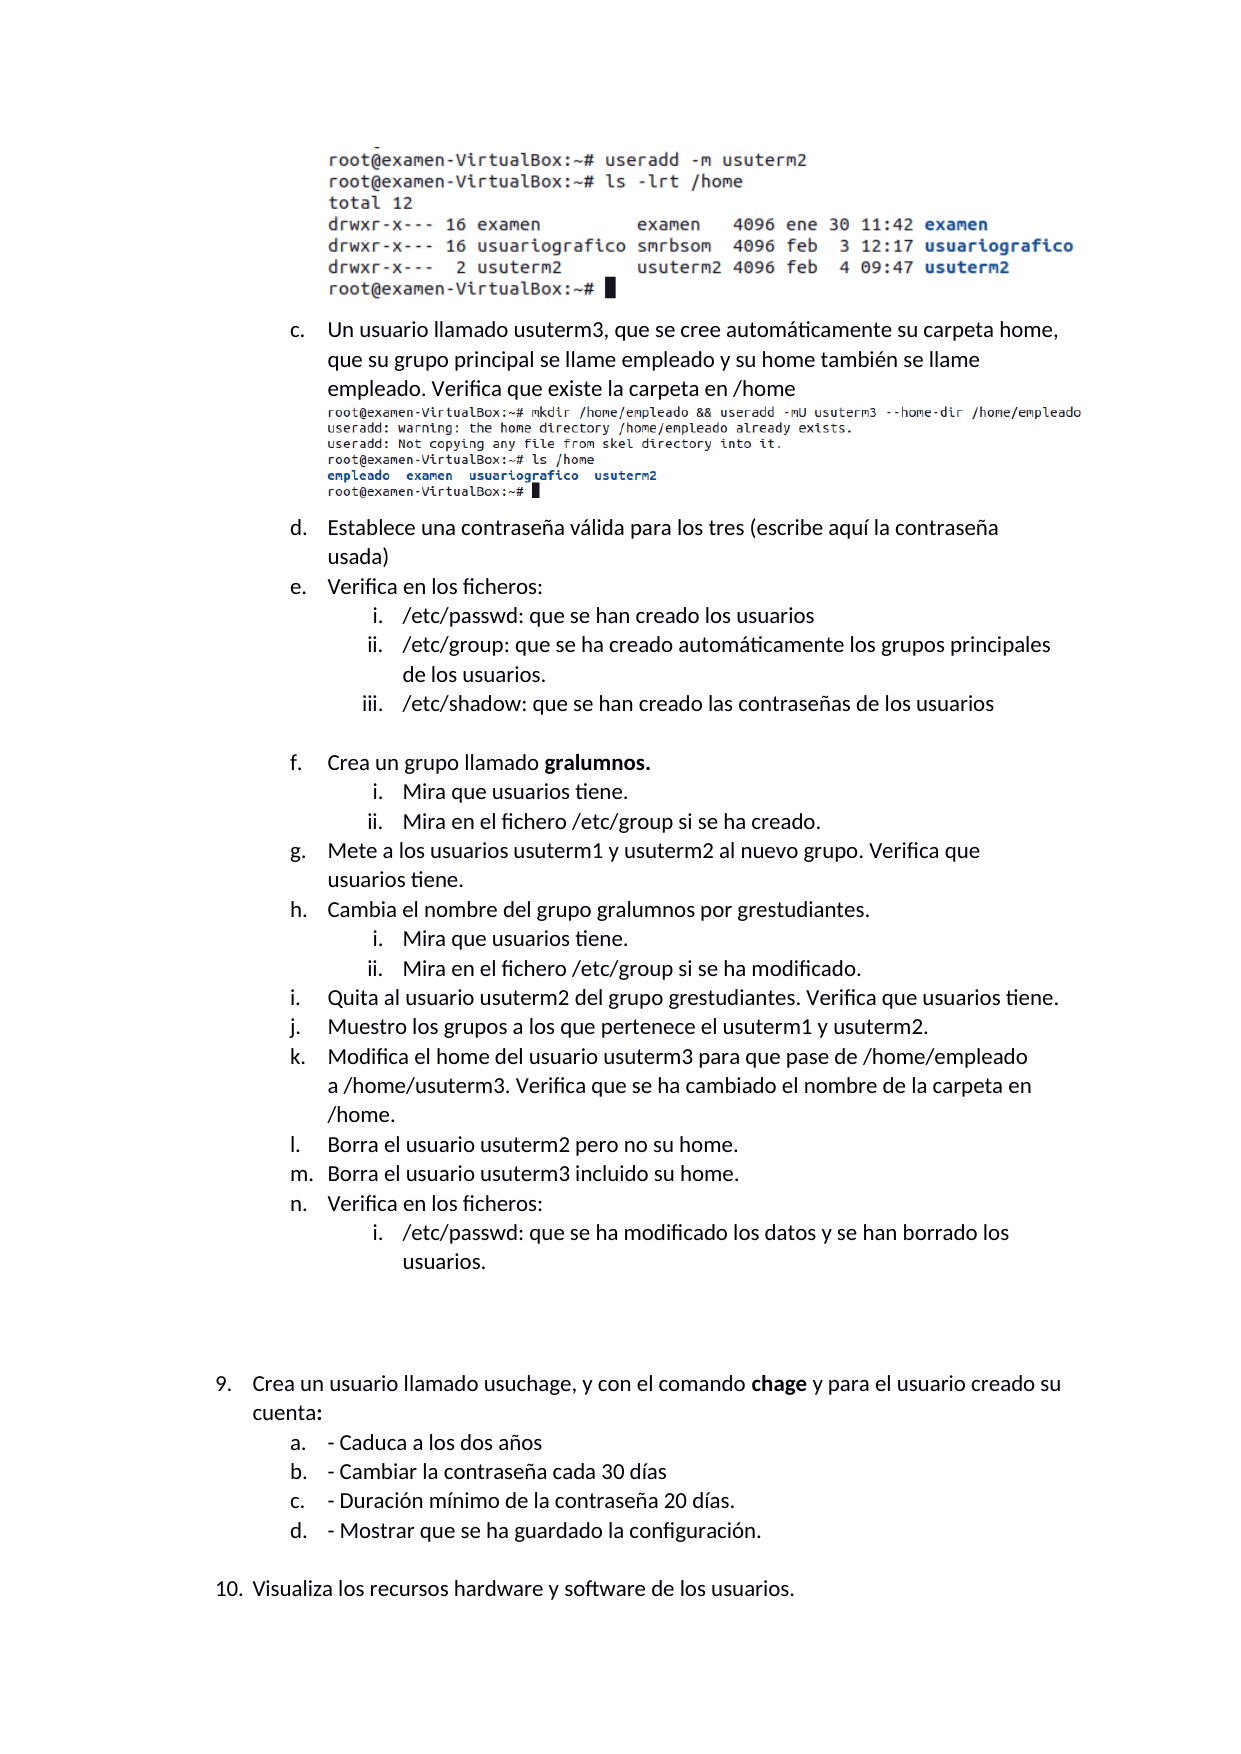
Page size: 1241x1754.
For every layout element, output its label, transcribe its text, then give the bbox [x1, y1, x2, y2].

list Verifica en los ficheros: [290, 1189, 1063, 1217]
list - Mostrar que se ha guardado la configuración. [290, 1516, 1063, 1544]
list Borra el usuario usuterm2 pero no su home. [290, 1130, 1063, 1158]
list Mete a los usuarios usuterm1 y usuterm2 al nuevo grupo. Verifica que usuarios tiene. [290, 836, 1063, 894]
list Visualiza los recursos hardware y software de los usuarios. [215, 1574, 1063, 1603]
list - Cambiar la contraseña cada 30 días [290, 1457, 1063, 1485]
list Crea un grupo llamado gralumnos. [290, 748, 1063, 776]
list Quita al usuario usuterm2 del grupo grestudiantes. Verifica que usuarios tiene. [290, 983, 1063, 1011]
list - Duración mínimo de la contraseña 20 días. [290, 1486, 1063, 1514]
list Mira que usuarios tiene. [383, 924, 1063, 952]
list /etc/passwd: que se ha modificado los datos y se han borrado los usuarios. [383, 1218, 1063, 1276]
list - Caduca a los dos años [290, 1428, 1063, 1456]
list Cambia el nombre del grupo gralumnos por grestudiantes. [290, 895, 1063, 923]
list Verifica en los ficheros: [290, 572, 1063, 600]
picture [327, 147, 1101, 315]
list Modifica el home del usuario usuterm3 para que pase de /home/empleado a /home/usuterm3. Verifica que se ha cambiado el nombre de la carpeta en /home. [290, 1042, 1063, 1129]
list Un usuario llamado usuterm3, que se cree automáticamente su carpeta home, que su grupo principal se llame empleado y su home también se llame empleado. Verifica que existe la carpeta en /home [290, 316, 1063, 402]
list Establece una contraseña válida para los tres (escribe aquí la contraseña usada) [290, 513, 1063, 571]
list Mira en el fichero /etc/group si se ha creado. [383, 807, 1063, 835]
list Crea un usuario llamado usuchage, y con el comando chage y para el usuario creado su cuenta: [215, 1369, 1063, 1426]
list /etc/passwd: que se han creado los usuarios [383, 601, 1063, 629]
picture [327, 403, 1101, 512]
list Mira en el fichero /etc/group si se ha modificado. [383, 954, 1063, 982]
list Muestro los grupos a los que pertenece el usuterm1 y usuterm2. [290, 1012, 1063, 1041]
list Mira que usuarios tiene. [383, 777, 1063, 806]
list /etc/group: que se ha creado automáticamente los grupos principales de los usuarios. [383, 631, 1063, 688]
list /etc/shadow: que se han creado las contraseñas de los usuarios [383, 689, 1063, 717]
list Borra el usuario usuterm3 incluido su home. [290, 1159, 1063, 1187]
